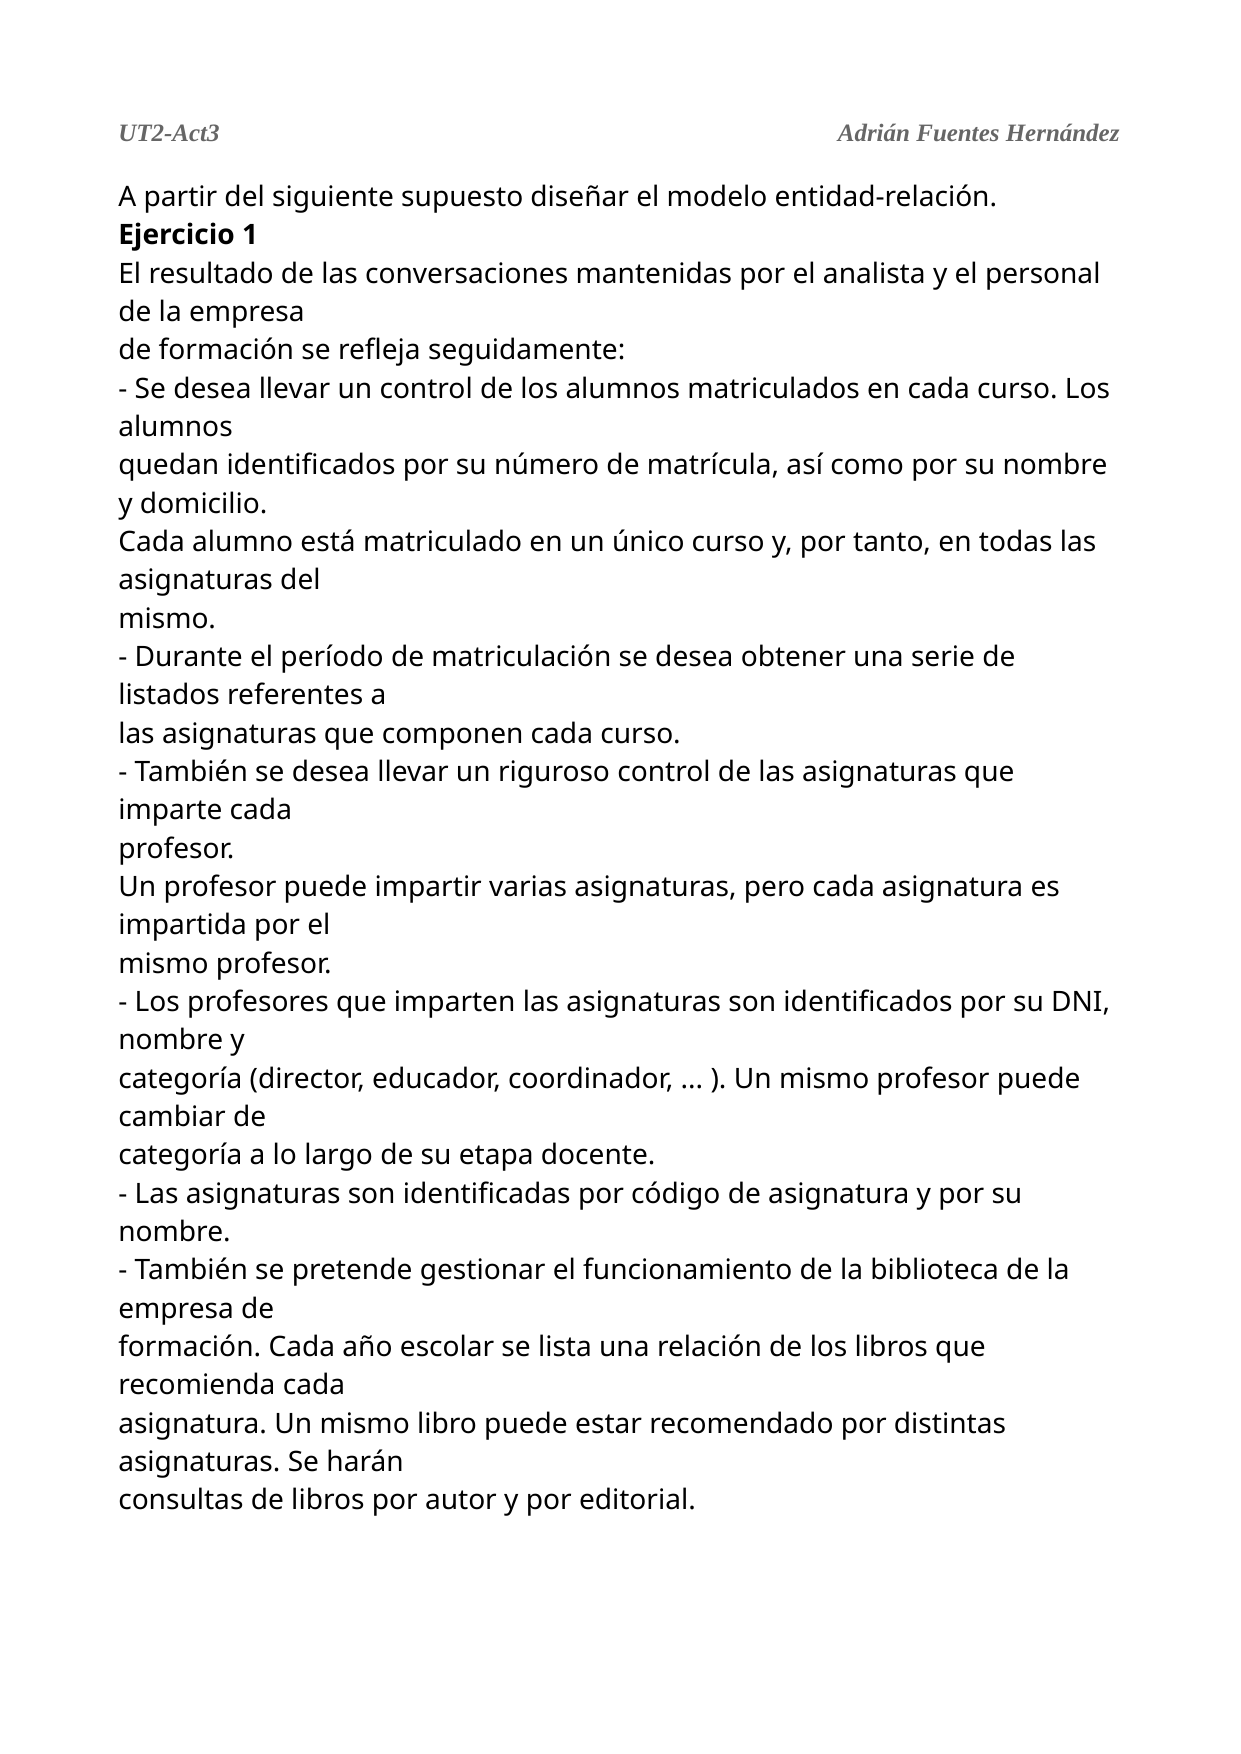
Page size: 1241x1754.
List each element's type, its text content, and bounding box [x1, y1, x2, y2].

text A partir del siguiente supuesto diseñar el modelo entidad-relación. Ejercicio 1 El resultado de las conversaciones mantenidas por el analista y el personal de la empresa de formación se refleja seguidamente: - Se desea llevar un control de los alumnos matriculados en cada curso. Los alumnos quedan identificados por su número de matrícula, así como por su nombre y domicilio. Cada alumno está matriculado en un único curso y, por tanto, en todas las asignaturas del mismo. - Durante el período de matriculación se desea obtener una serie de listados referentes a las asignaturas que componen cada curso. - También se desea llevar un riguroso control de las asignaturas que imparte cada profesor. Un profesor puede impartir varias asignaturas, pero cada asignatura es impartida por el mismo profesor. - Los profesores que imparten las asignaturas son identificados por su DNI, nombre y categoría (director, educador, coordinador, ... ). Un mismo profesor puede cambiar de categoría a lo largo de su etapa docente. - Las asignaturas son identificadas por código de asignatura y por su nombre. - También se pretende gestionar el funcionamiento de la biblioteca de la empresa de formación. Cada año escolar se lista una relación de los libros que recomienda cada asignatura. Un mismo libro puede estar recomendado por distintas asignaturas. Se harán consultas de libros por autor y por editorial. [118, 176, 1122, 1518]
